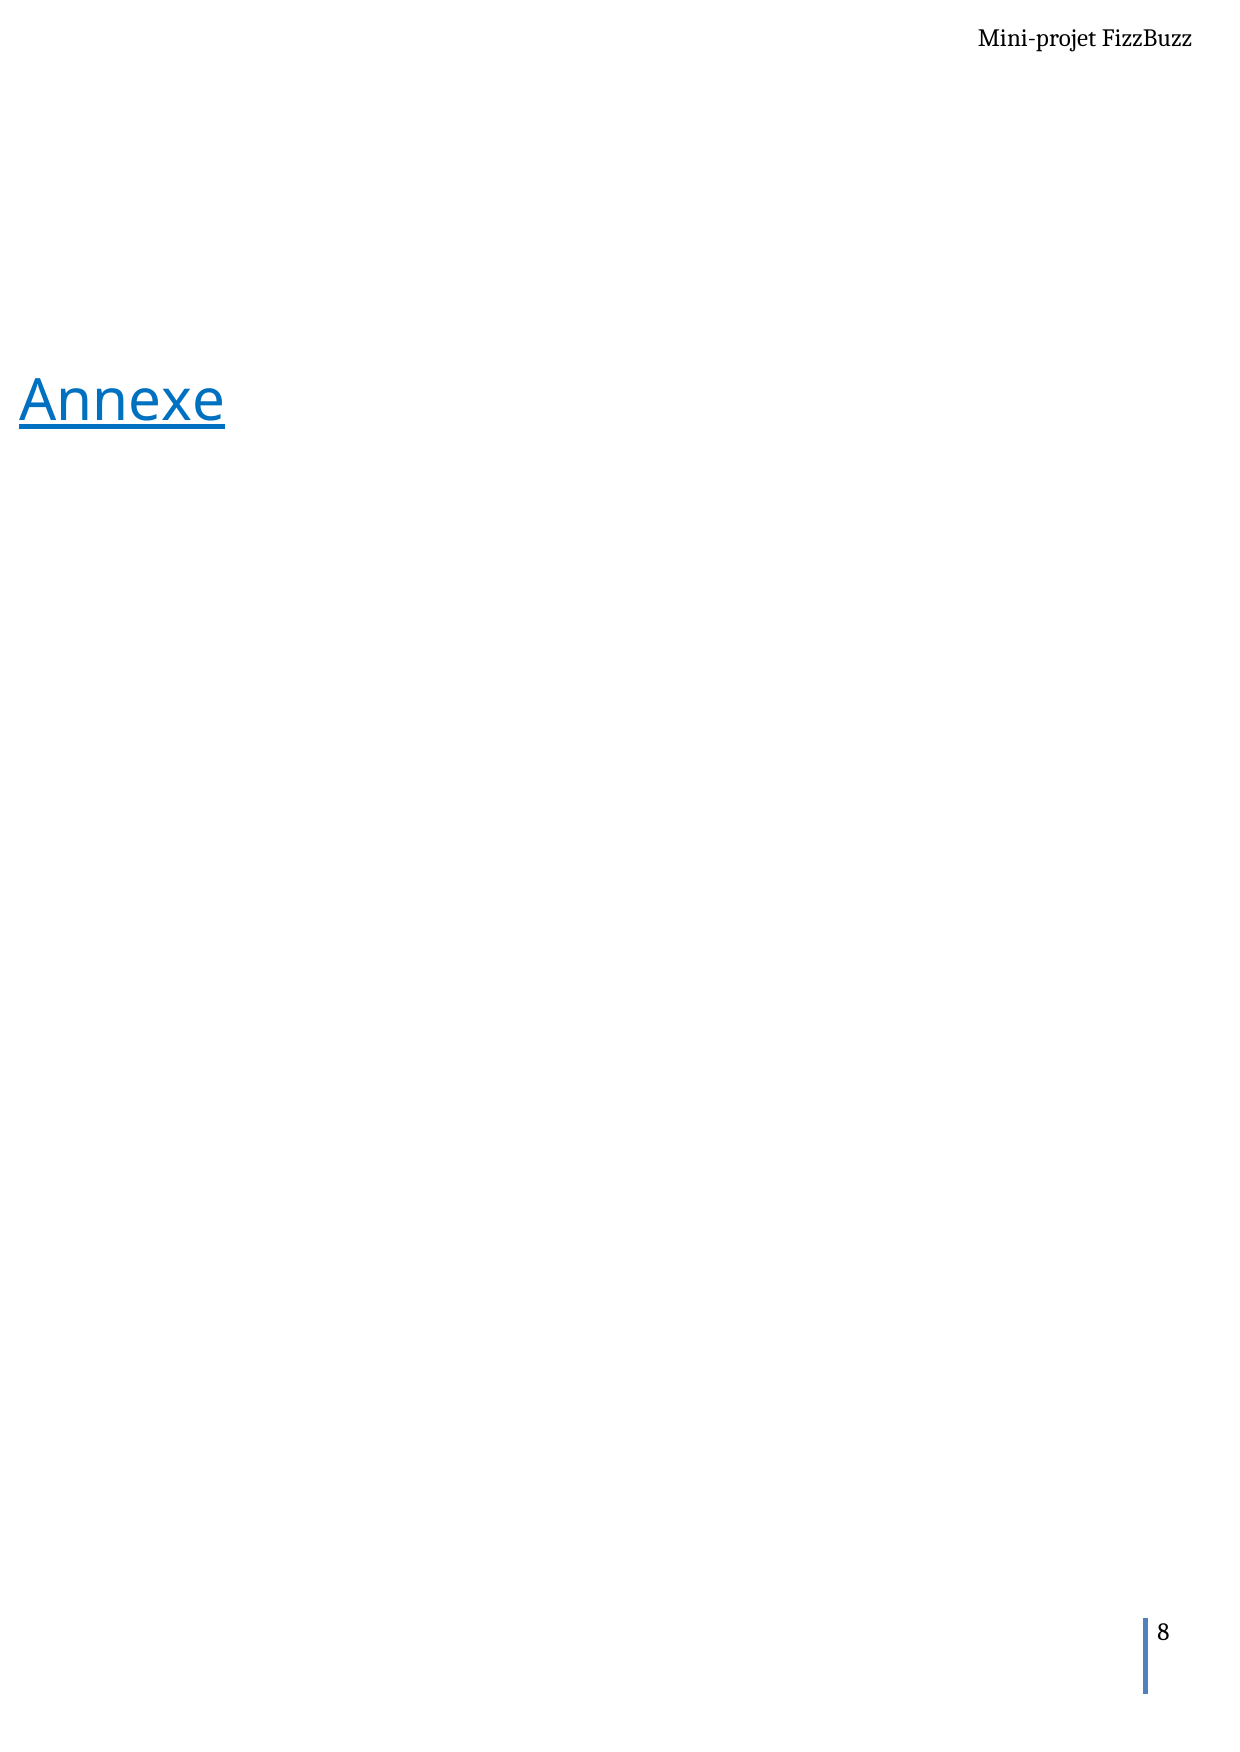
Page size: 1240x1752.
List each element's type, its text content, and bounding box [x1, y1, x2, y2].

text Annexe [19, 358, 1219, 437]
